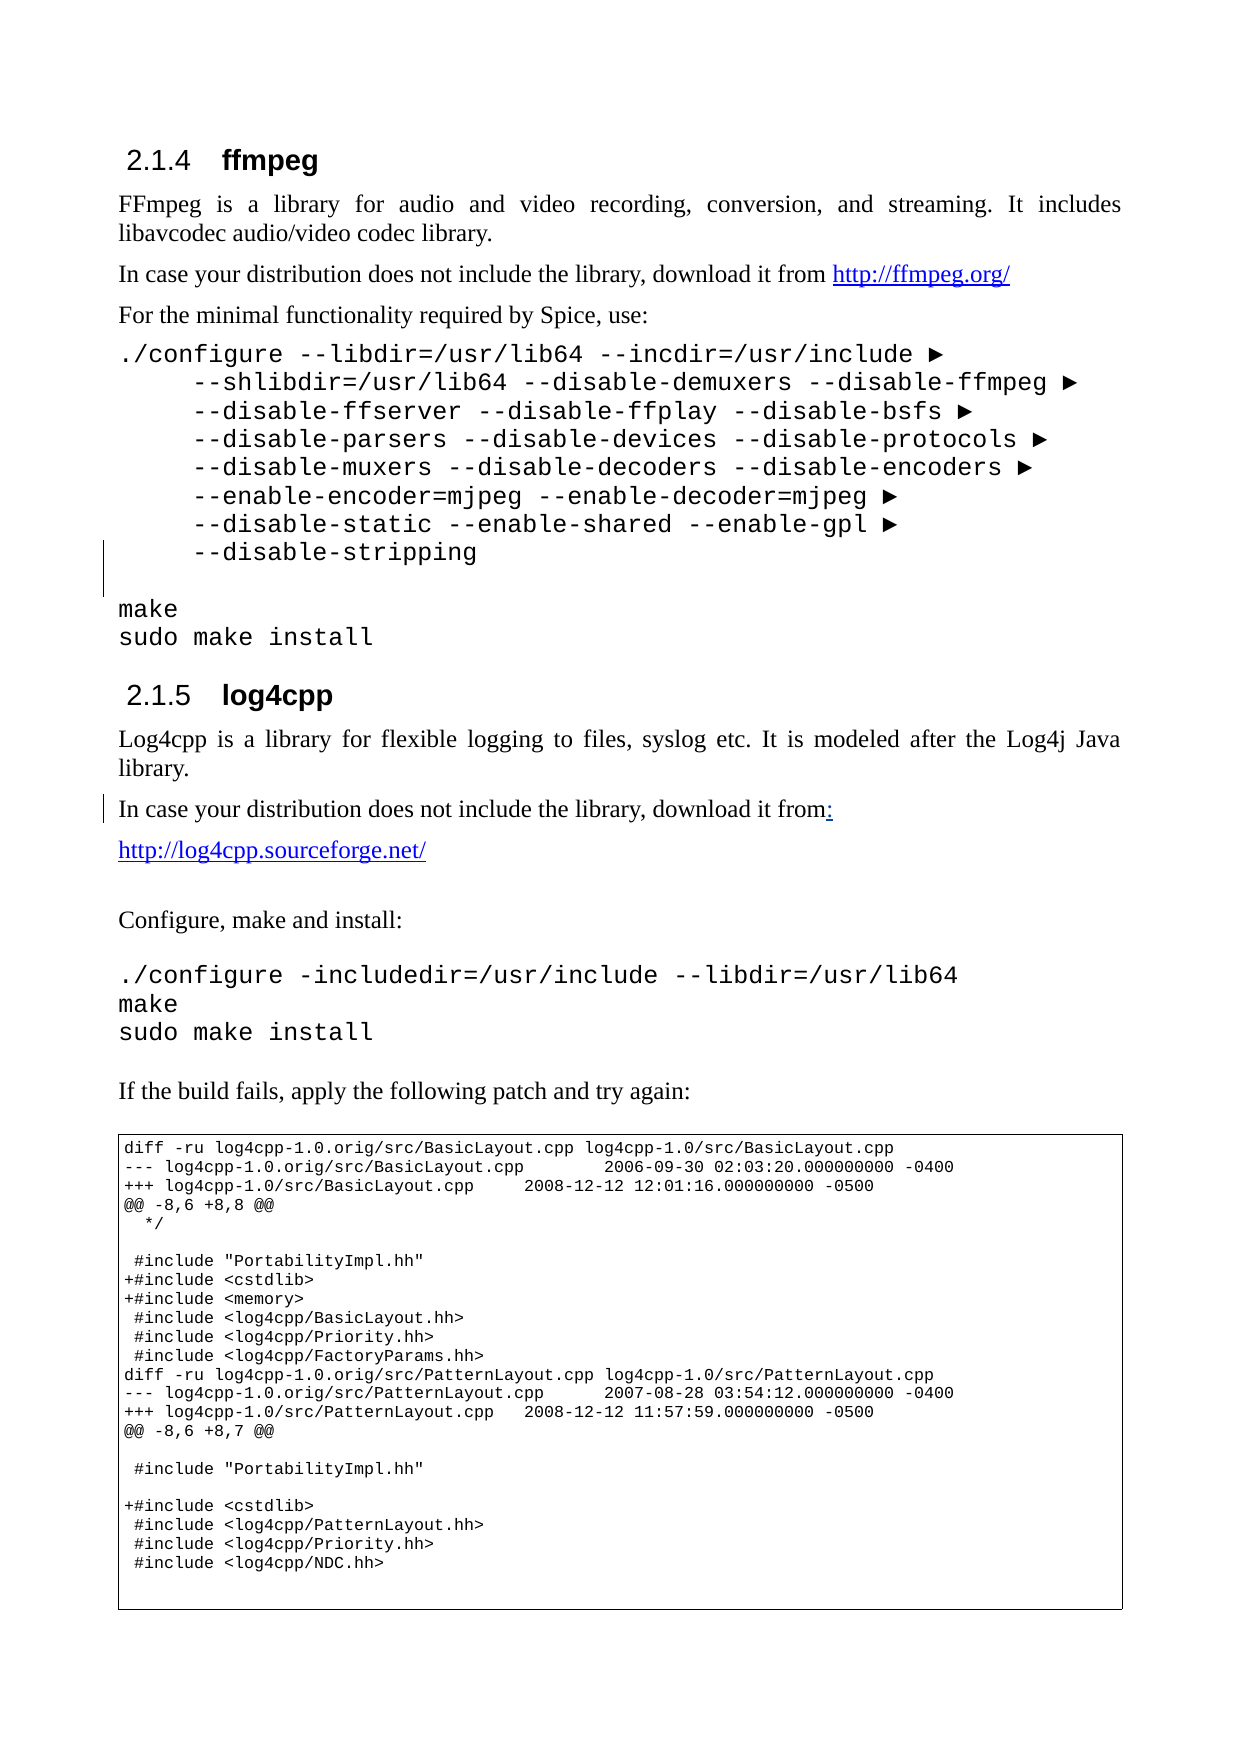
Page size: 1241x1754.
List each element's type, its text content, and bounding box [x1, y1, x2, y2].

subtitle ffmpeg [118, 143, 1122, 177]
text --disable-stripping [118, 540, 1122, 568]
text sudo make install [118, 625, 1122, 653]
text For the minimal functionality required by Spice, use: [118, 300, 1122, 329]
text Configure, make and install: [118, 906, 1122, 934]
text --shlibdir=/usr/lib64 --disable-demuxers --disable-ffmpeg ► [118, 370, 1122, 398]
text In case your distribution does not include the library, download it from: [118, 794, 1122, 823]
table_header diff -ru log4cpp-1.0.orig/src/BasicLayout.cpp log4cpp-1.0/src/BasicLayout.cpp --- log4cpp-1.0.orig/src/BasicLayout.cpp 2006-09-30 02:03:20.000000000 -0400 +++ log4cpp-1.0/src/BasicLayout.cpp 2008-12-12 12:01:16.000000000 -0500 @@ -8,6 +8,8 @@ */ #include "PortabilityImpl.hh" +#include <cstdlib> +#include <memory> #include <log4cpp/BasicLayout.hh> #include <log4cpp/Priority.hh> #include <log4cpp/FactoryParams.hh> diff -ru log4cpp-1.0.orig/src/PatternLayout.cpp log4cpp-1.0/src/PatternLayout.cpp --- log4cpp-1.0.orig/src/PatternLayout.cpp 2007-08-28 03:54:12.000000000 -0400 +++ log4cpp-1.0/src/PatternLayout.cpp 2008-12-12 11:57:59.000000000 -0500 @@ -8,6 +8,7 @@ #include "PortabilityImpl.hh" +#include <cstdlib> #include <log4cpp/PatternLayout.hh> #include <log4cpp/Priority.hh> #include <log4cpp/NDC.hh> [119, 1135, 1122, 1609]
text --disable-parsers --disable-devices --disable-protocols ► [118, 427, 1122, 455]
text sudo make install [118, 1020, 1122, 1048]
text ./configure -includedir=/usr/include --libdir=/usr/lib64 [118, 963, 1122, 991]
text --disable-muxers --disable-decoders --disable-encoders ► [118, 455, 1122, 483]
text FFmpeg is a library for audio and video recording, conversion, and streaming. It includes libavcodec audio/video codec library. [118, 189, 1122, 247]
text If the build fails, apply the following patch and try again: [118, 1076, 1122, 1105]
text ./configure --libdir=/usr/lib64 --incdir=/usr/include ► [118, 342, 1122, 370]
text make [118, 597, 1122, 625]
text In case your distribution does not include the library, download it from http://ffmpeg.org/ [118, 259, 1122, 288]
text http://log4cpp.sourceforge.net/ [118, 836, 1122, 864]
text Log4cpp is a library for flexible logging to files, syslog etc. It is modeled after the Log4j Java library. [118, 724, 1122, 782]
text --disable-ffserver --disable-ffplay --disable-bsfs ► [118, 398, 1122, 427]
text make [118, 991, 1122, 1020]
subtitle log4cpp [118, 678, 1122, 712]
text --enable-encoder=mjpeg --enable-decoder=mjpeg ► [118, 483, 1122, 512]
text --disable-static --enable-shared --enable-gpl ► [118, 512, 1122, 540]
